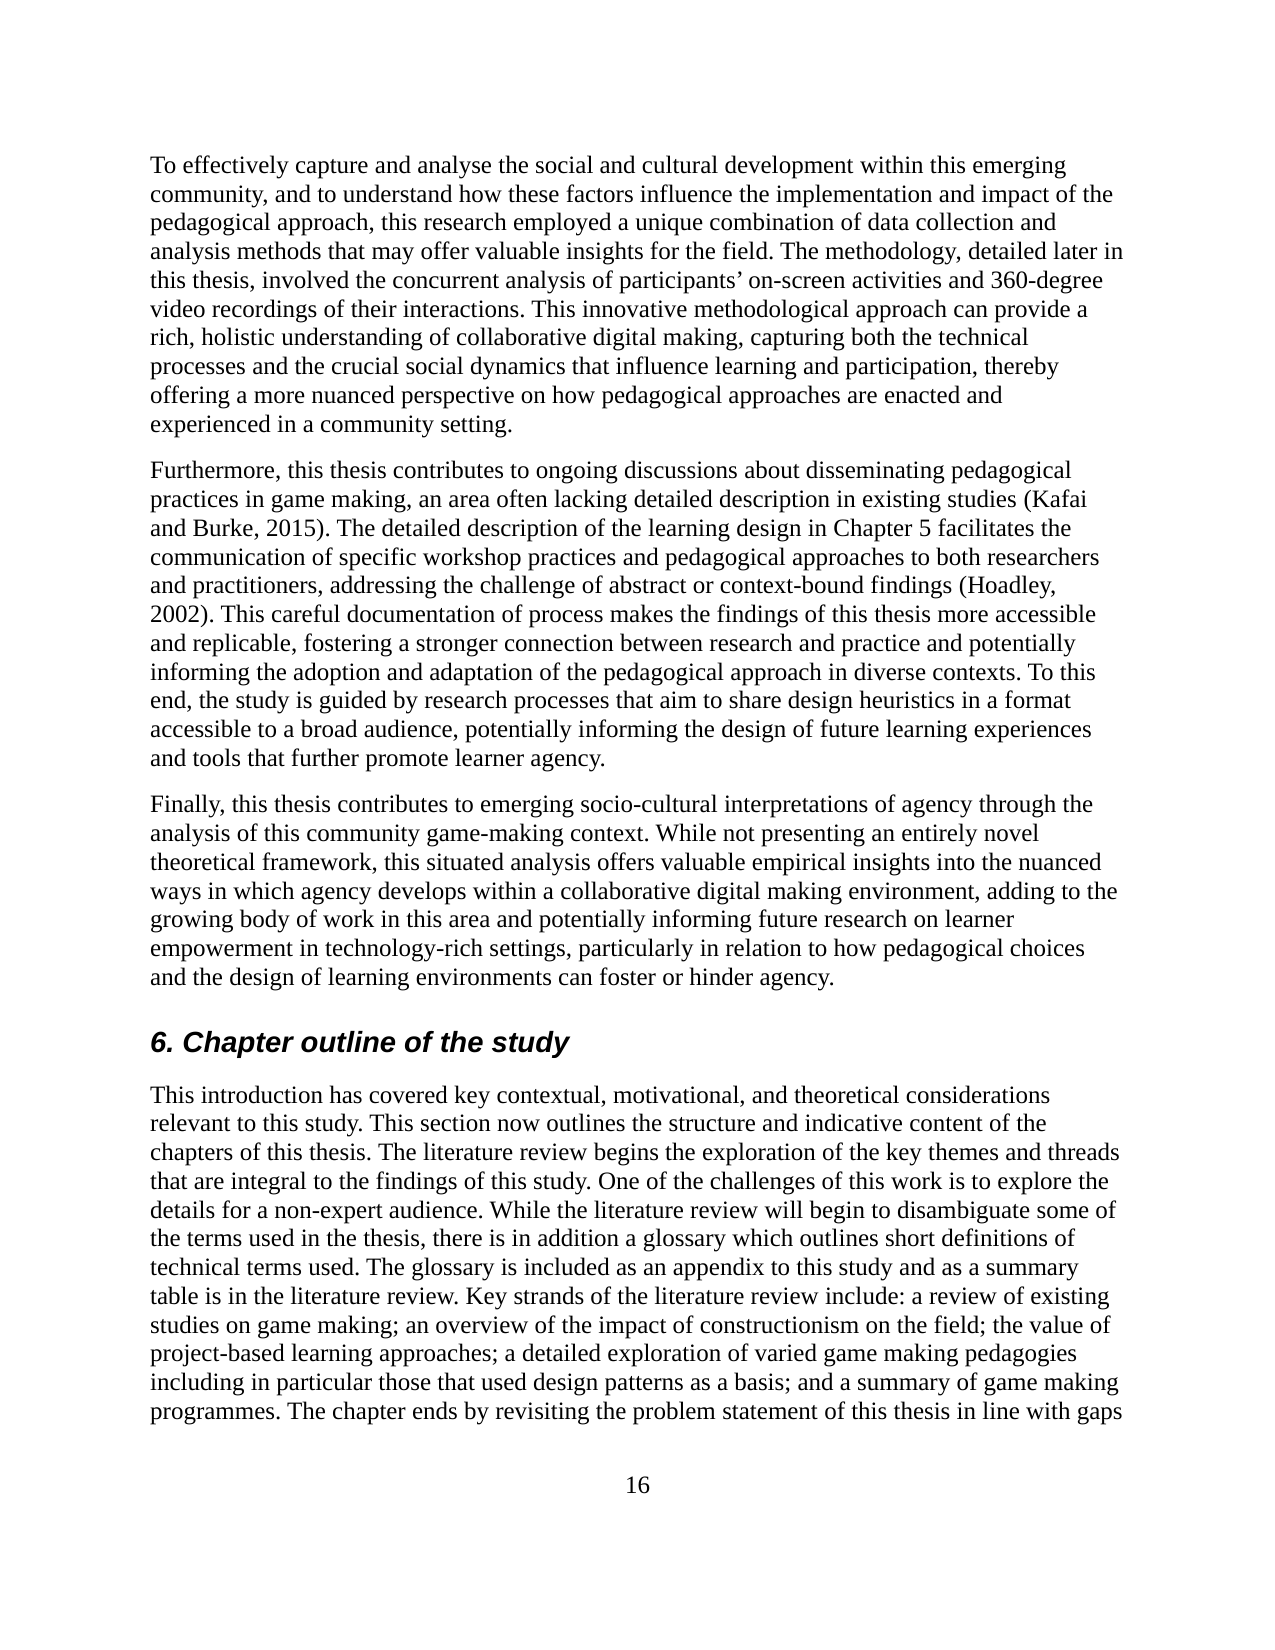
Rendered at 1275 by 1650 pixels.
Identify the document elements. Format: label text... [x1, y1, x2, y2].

text Finally, this thesis contributes to emerging socio-cultural interpretations of agency through the analysis of this community game-making context. While not presenting an entirely novel theoretical framework, this situated analysis offers valuable empirical insights into the nuanced ways in which agency develops within a collaborative digital making environment, adding to the growing body of work in this area and potentially informing future research on learner empowerment in technology-rich settings, particularly in relation to how pedagogical choices and the design of learning environments can foster or hinder agency. [150, 789, 1125, 991]
text Furthermore, this thesis contributes to ongoing discussions about disseminating pedagogical practices in game making, an area often lacking detailed description in existing studies (Kafai and Burke, 2015). The detailed description of the learning design in Chapter 5 facilitates the communication of specific workshop practices and pedagogical approaches to both researchers and practitioners, addressing the challenge of abstract or context-bound findings (Hoadley, 2002). This careful documentation of process makes the findings of this thesis more accessible and replicable, fostering a stronger connection between research and practice and potentially informing the adoption and adaptation of the pedagogical approach in diverse contexts. To this end, the study is guided by research processes that aim to share design heuristics in a format accessible to a broad audience, potentially informing the design of future learning experiences and tools that further promote learner agency. [150, 455, 1125, 772]
text This introduction has covered key contextual, motivational, and theoretical considerations relevant to this study. This section now outlines the structure and indicative content of the chapters of this thesis. The literature review begins the exploration of the key themes and threads that are integral to the findings of this study. One of the challenges of this work is to explore the details for a non-expert audience. While the literature review will begin to disambiguate some of the terms used in the thesis, there is in addition a glossary which outlines short definitions of technical terms used. The glossary is included as an appendix to this study and as a summary table is in the literature review. Key strands of the literature review include: a review of existing studies on game making; an overview of the impact of constructionism on the field; the value of project-based learning approaches; a detailed exploration of varied game making pedagogies including in particular those that used design patterns as a basis; and a summary of game making programmes. The chapter ends by revisiting the problem statement of this thesis in line with gaps [150, 1080, 1125, 1425]
subtitle 6. Chapter outline of the study [150, 1025, 1125, 1058]
text To effectively capture and analyse the social and cultural development within this emerging community, and to understand how these factors influence the implementation and impact of the pedagogical approach, this research employed a unique combination of data collection and analysis methods that may offer valuable insights for the field. The methodology, detailed later in this thesis, involved the concurrent analysis of participants’ on-screen activities and 360-degree video recordings of their interactions. This innovative methodological approach can provide a rich, holistic understanding of collaborative digital making, capturing both the technical processes and the crucial social dynamics that influence learning and participation, thereby offering a more nuanced perspective on how pedagogical approaches are enacted and experienced in a community setting. [150, 150, 1125, 437]
